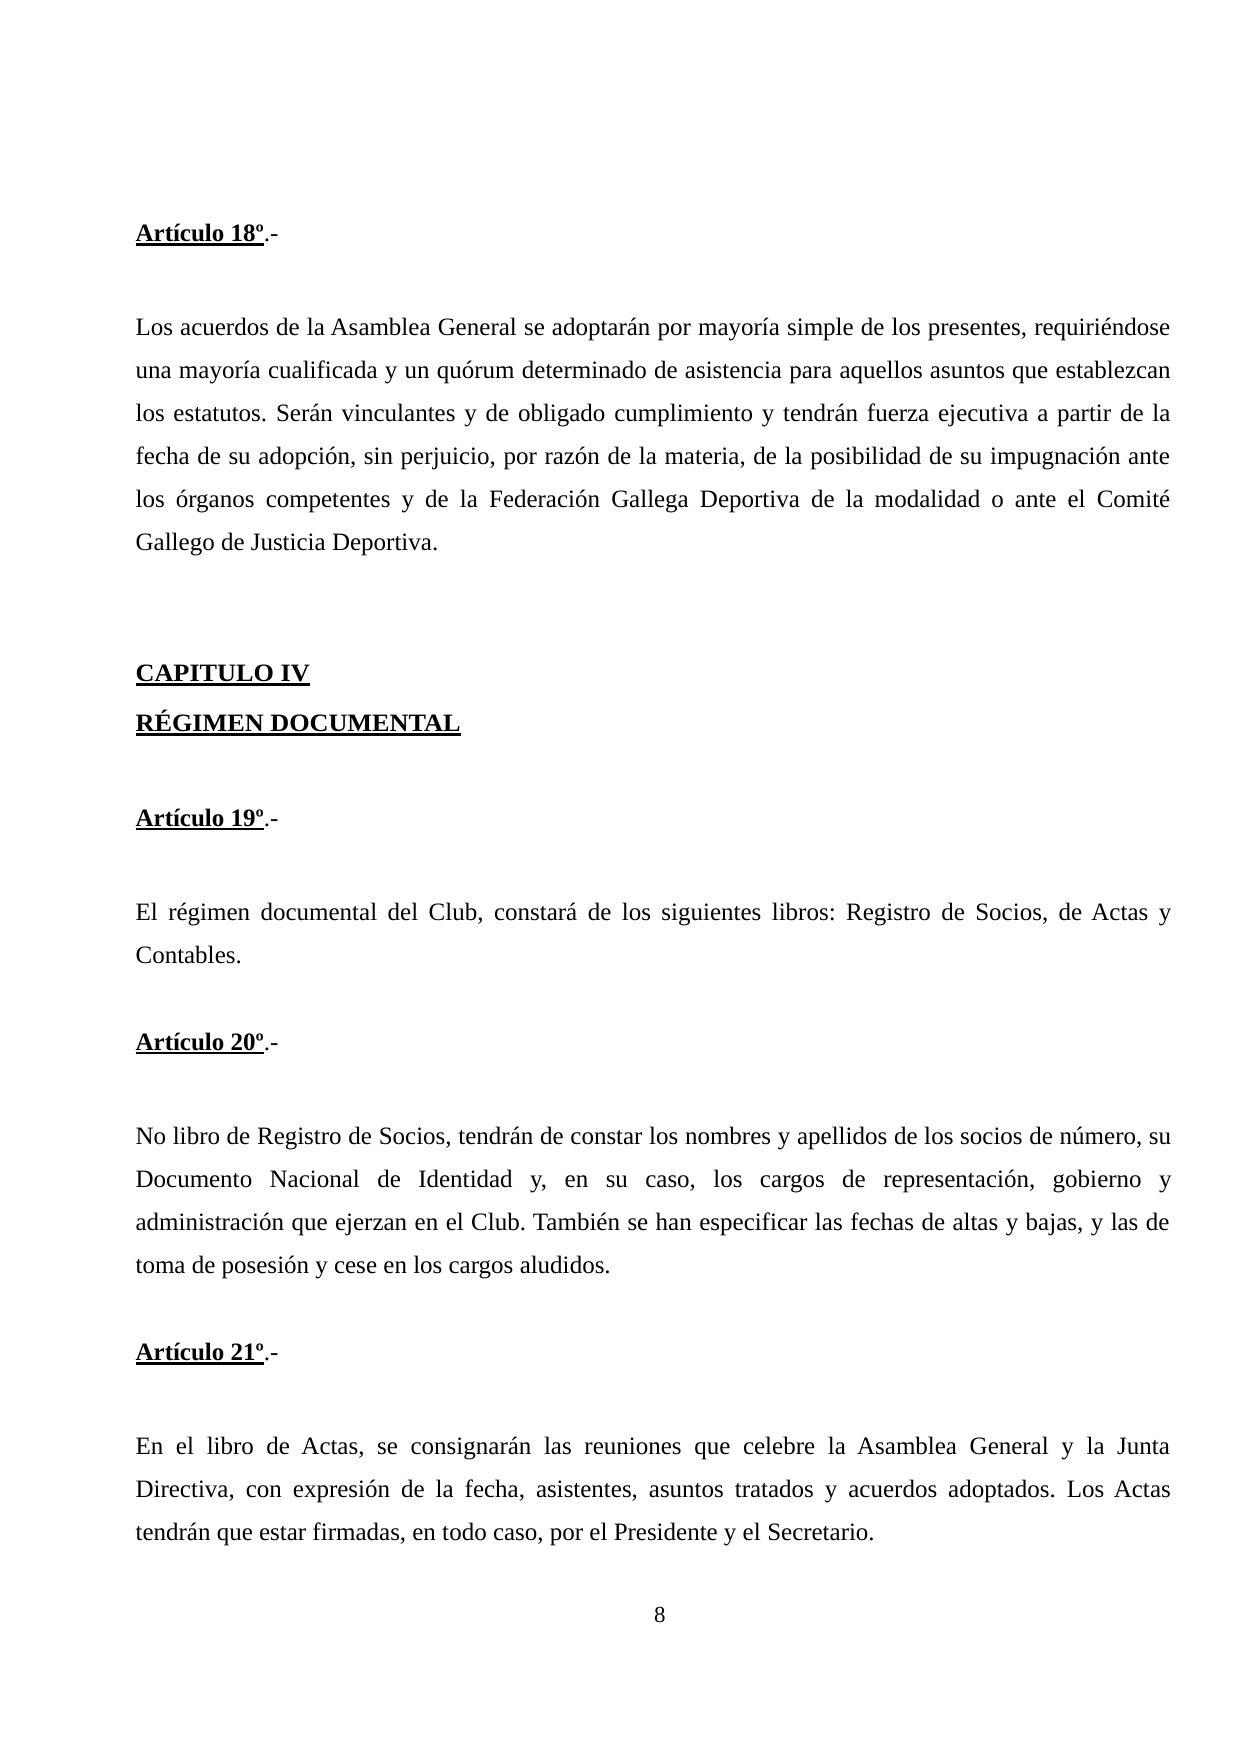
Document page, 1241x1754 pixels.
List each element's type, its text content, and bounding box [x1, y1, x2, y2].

text Artículo 19º.- [135, 803, 1172, 831]
text Artículo 18º.- [135, 218, 1184, 247]
text En el libro de Actas, se consignarán las reuniones que celebre la Asamblea General y la Junta Directiva, con expresión de la fecha, asistentes, asuntos tratados y acuerdos adoptados. Los Actas tendrán que estar firmadas, en todo caso, por el Presidente y el Secretario. [135, 1431, 1172, 1546]
text Artículo 21º.- [135, 1337, 1172, 1366]
text Artículo 20º.- [135, 1027, 1172, 1055]
text RÉGIMEN DOCUMENTAL [135, 708, 1172, 737]
text El régimen documental del Club, constará de los siguientes libros: Registro de Socios, de Actas y Contables. [135, 897, 1172, 969]
text Los acuerdos de la Asamblea General se adoptarán por mayoría simple de los presentes, requiriéndose una mayoría cualificada y un quórum determinado de asistencia para aquellos asuntos que establezcan los estatutos. Serán vinculantes y de obligado cumplimiento y tendrán fuerza ejecutiva a partir de la fecha de su adopción, sin perjuicio, por razón de la materia, de la posibilidad de su impugnación ante los órganos competentes y de la Federación Gallega Deportiva de la modalidad o ante el Comité Gallego de Justicia Deportiva. [135, 312, 1172, 556]
text CAPITULO IV [135, 658, 753, 687]
text No libro de Registro de Socios, tendrán de constar los nombres y apellidos de los socios de número, su Documento Nacional de Identidad y, en su caso, los cargos de representación, gobierno y administración que ejerzan en el Club. También se han especificar las fechas de altas y bajas, y las de toma de posesión y cese en los cargos aludidos. [135, 1121, 1172, 1279]
